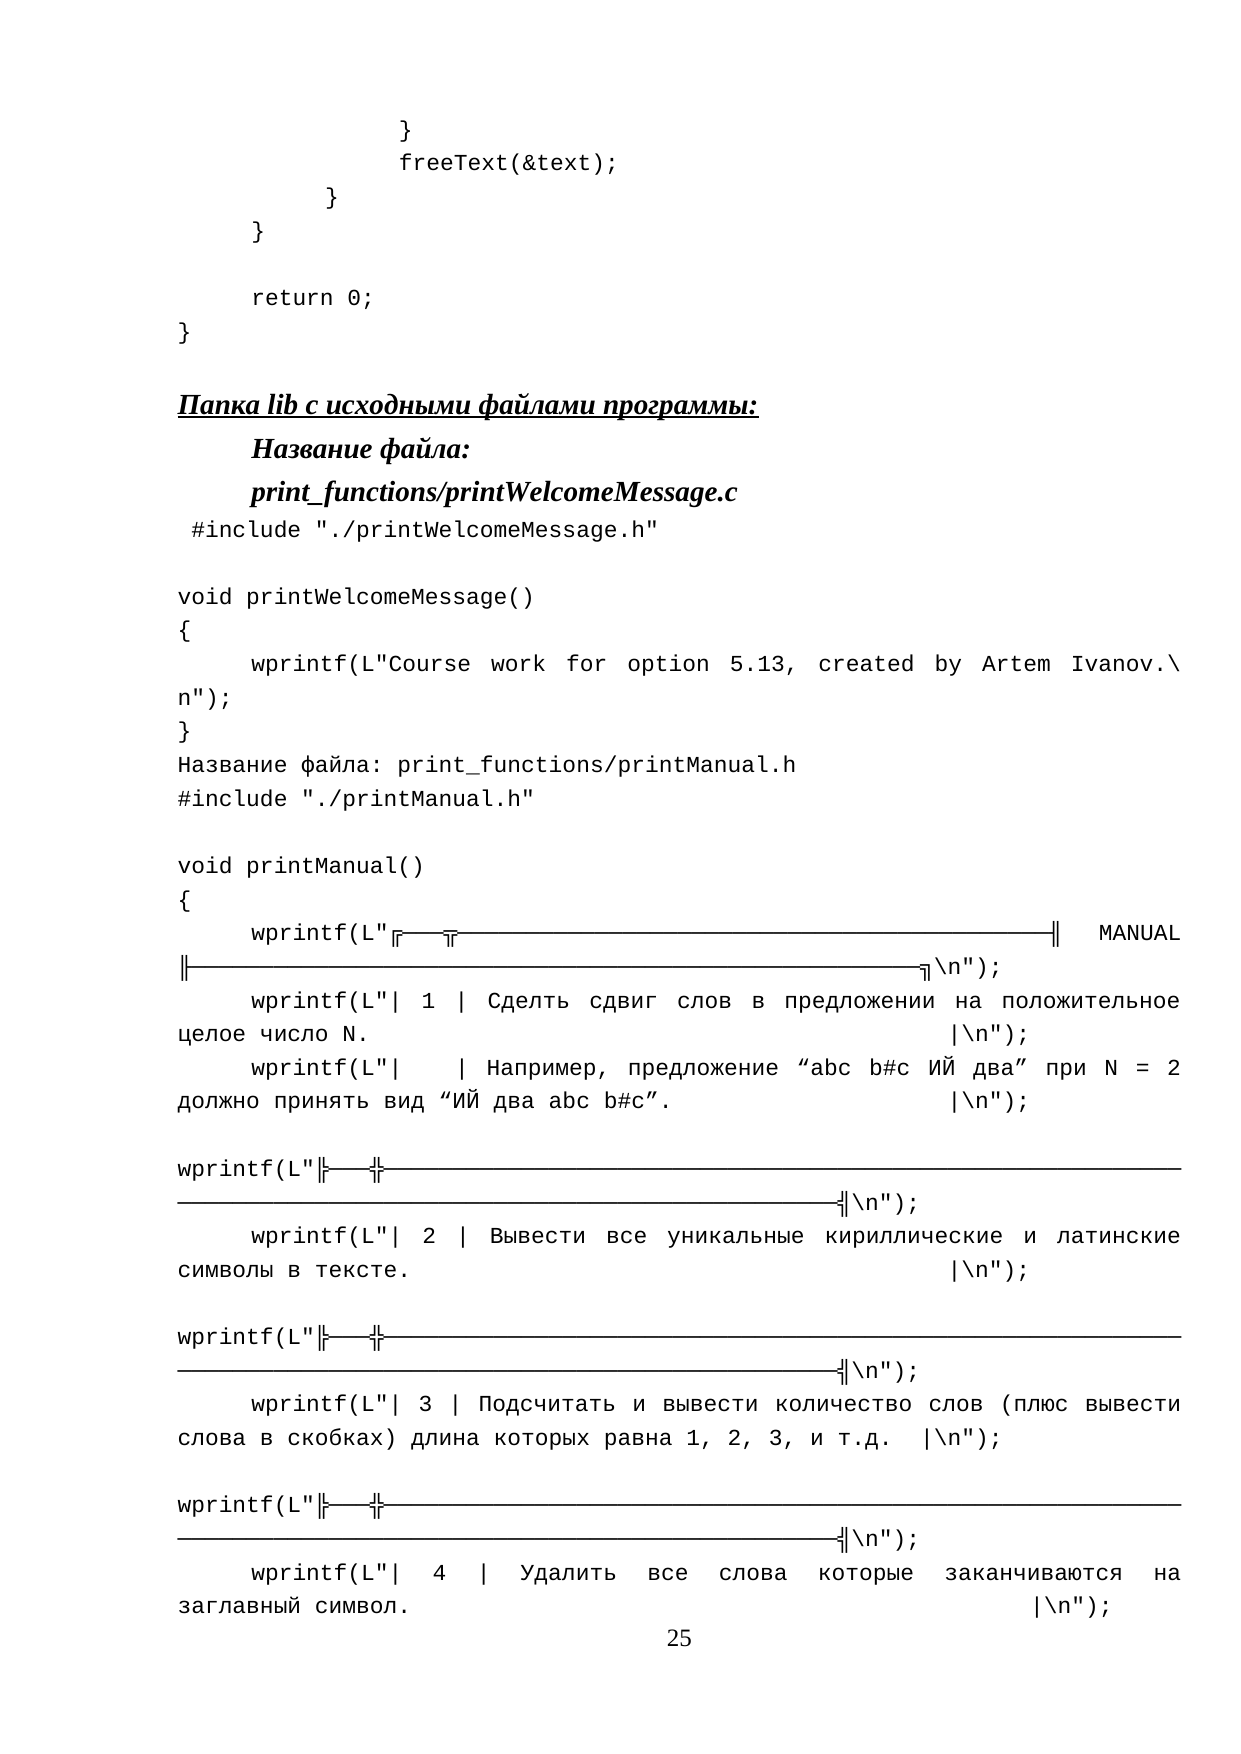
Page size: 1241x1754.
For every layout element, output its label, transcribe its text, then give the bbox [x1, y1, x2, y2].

text } [177, 720, 1181, 746]
text Название файла: print_functions/printManual.h [177, 753, 1181, 779]
text wprintf(L"| 3 | Подсчитать и вывести количество слов (плюс вывести слова в скобках) длина которых равна 1, 2, 3, и т.д. |\n"); [177, 1393, 1181, 1452]
text Папка lib с исходными файлами программы: [177, 387, 1181, 421]
text void printWelcomeMessage() [177, 585, 1181, 611]
text wprintf(L"| 4 | Удалить все слова которые заканчиваются на заглавный символ. |\n"); [177, 1561, 1181, 1621]
text } [177, 320, 1181, 346]
text wprintf(L"| | Например, предложение “abc b#c ИЙ два” при N = 2 должно принять вид “ИЙ два abc b#c”. |\n"); [177, 1056, 1181, 1116]
text wprintf(L"Course work for option 5.13, created by Artem Ivanov.\n"); [177, 652, 1181, 712]
text freeText(&text); [177, 152, 1181, 178]
text } [177, 219, 1181, 245]
text wprintf(L"╔───╦───────────────────────────────────────────╢ MANUAL ╟─────────────────────────────────────────────────────╗\n"); [177, 922, 1181, 981]
text #include "./printManual.h" [177, 787, 1181, 813]
text Название файла: [177, 431, 1181, 464]
text wprintf(L"╠───╬──────────────────────────────────────────────────────────────────────────────────────────────────────────╣\n"); [177, 1460, 1181, 1553]
text wprintf(L"| 2 | Вывести все уникальные кириллические и латинские символы в тексте. |\n"); [177, 1224, 1181, 1284]
text wprintf(L"╠───╬──────────────────────────────────────────────────────────────────────────────────────────────────────────╣\n"); [177, 1123, 1181, 1217]
text wprintf(L"| 1 | Сделть сдвиг слов в предложении на положительное целое число N. |\n"); [177, 989, 1181, 1048]
text { [177, 619, 1181, 645]
text wprintf(L"╠───╬──────────────────────────────────────────────────────────────────────────────────────────────────────────╣\n"); [177, 1292, 1181, 1385]
text return 0; [177, 286, 1181, 312]
text #include "./printWelcomeMessage.h" [177, 518, 1181, 544]
text } [177, 185, 1181, 211]
text print_functions/printWelcomeMessage.c [177, 474, 1181, 508]
text { [177, 888, 1181, 914]
text } [177, 118, 1181, 144]
text void printManual() [177, 854, 1181, 880]
